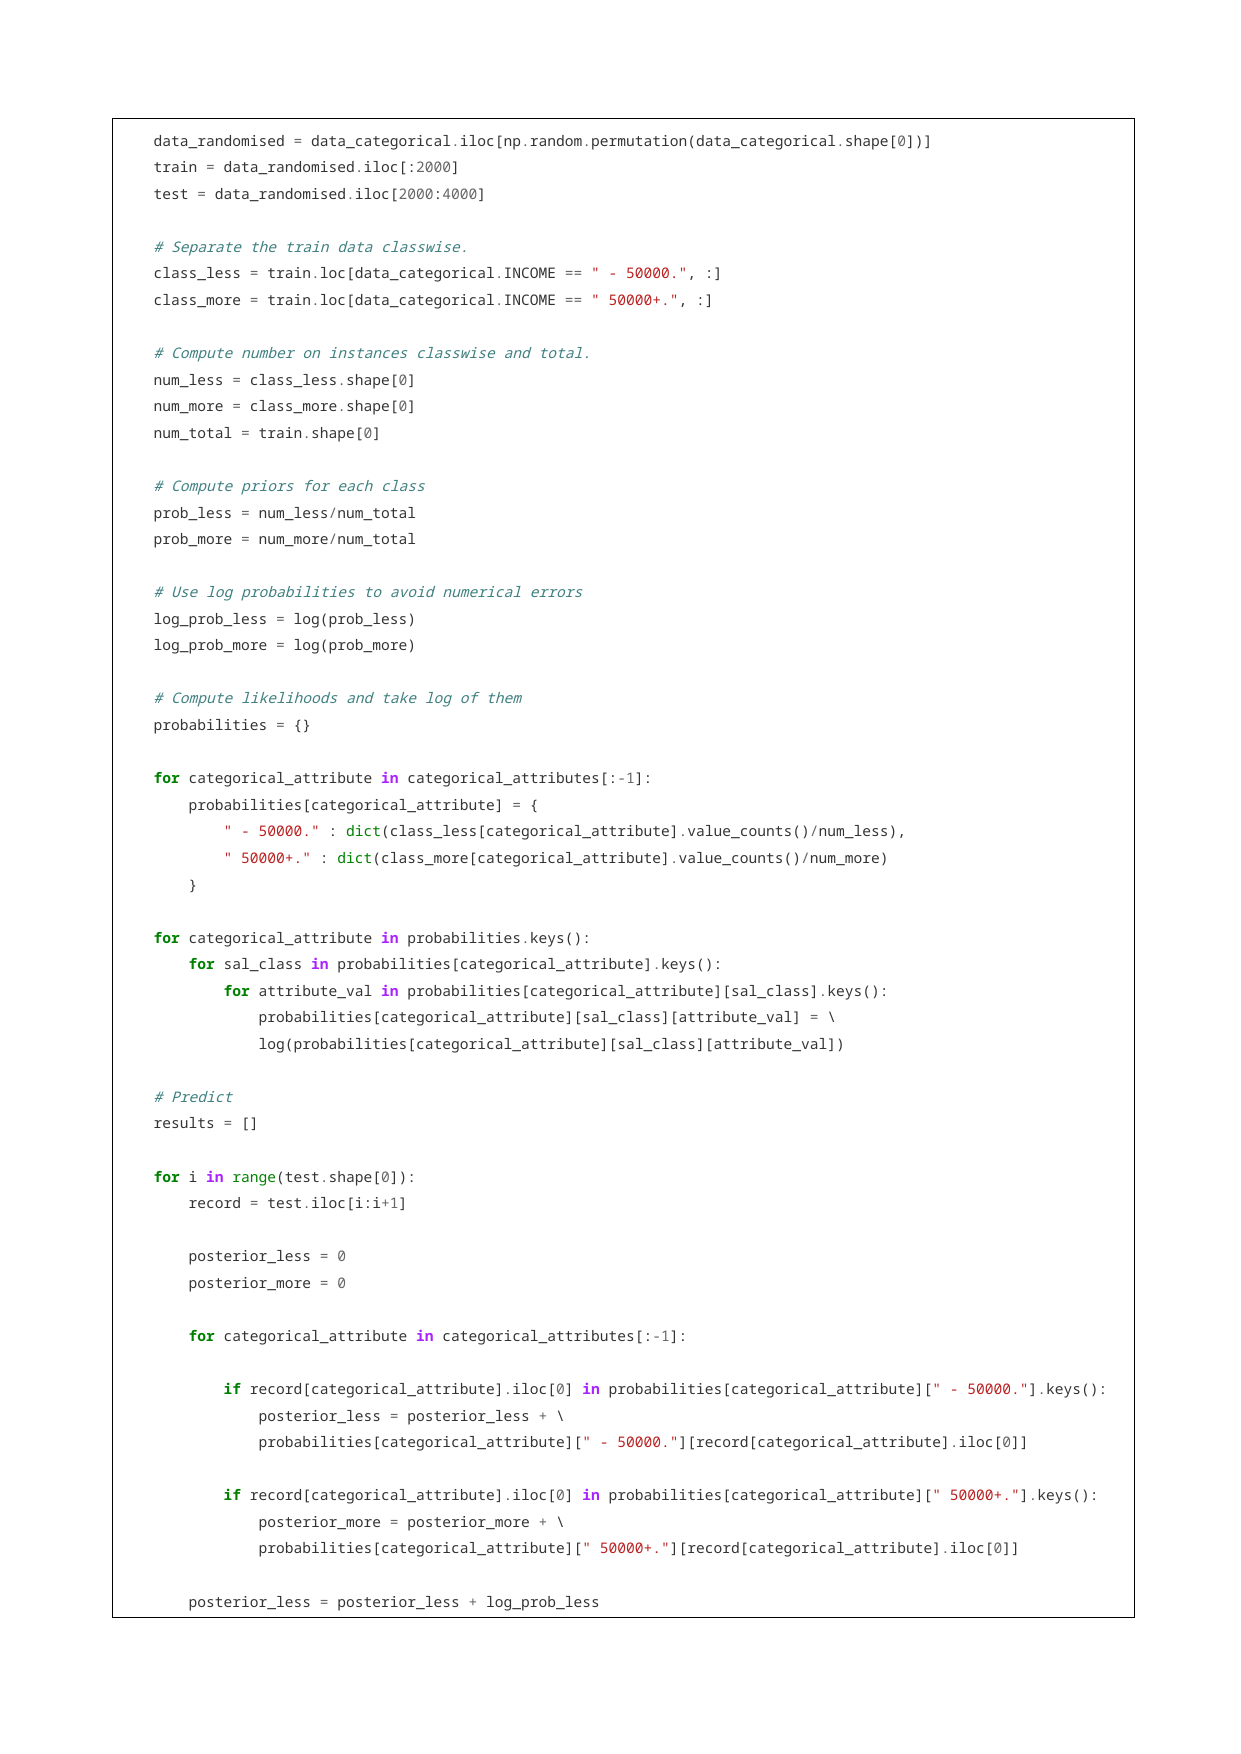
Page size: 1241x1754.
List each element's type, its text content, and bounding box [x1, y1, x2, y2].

table_cell data_randomised = data_categorical.iloc[np.random.permutation(data_categorical.shape[0])] train = data_randomised.iloc[:2000] test = data_randomised.iloc[2000:4000] # Separate the train data classwise. class_less = train.loc[data_categorical.INCOME == " - 50000.", :] class_more = train.loc[data_categorical.INCOME == " 50000+.", :] # Compute number on instances classwise and total. num_less = class_less.shape[0] num_more = class_more.shape[0] num_total = train.shape[0] # Compute priors for each class prob_less = num_less/num_total prob_more = num_more/num_total # Use log probabilities to avoid numerical errors log_prob_less = log(prob_less) log_prob_more = log(prob_more) # Compute likelihoods and take log of them probabilities = {} for categorical_attribute in categorical_attributes[:-1]: probabilities[categorical_attribute] = { " - 50000." : dict(class_less[categorical_attribute].value_counts()/num_less), " 50000+." : dict(class_more[categorical_attribute].value_counts()/num_more) } for categorical_attribute in probabilities.keys(): for sal_class in probabilities[categorical_attribute].keys(): for attribute_val in probabilities[categorical_attribute][sal_class].keys(): probabilities[categorical_attribute][sal_class][attribute_val] = \ log(probabilities[categorical_attribute][sal_class][attribute_val]) # Predict results = [] for i in range(test.shape[0]): record = test.iloc[i:i+1] posterior_less = 0 posterior_more = 0 for categorical_attribute in categorical_attributes[:-1]: if record[categorical_attribute].iloc[0] in probabilities[categorical_attribute][" - 50000."].keys(): posterior_less = posterior_less + \ probabilities[categorical_attribute][" - 50000."][record[categorical_attribute].iloc[0]] if record[categorical_attribute].iloc[0] in probabilities[categorical_attribute][" 50000+."].keys(): posterior_more = posterior_more + \ probabilities[categorical_attribute][" 50000+."][record[categorical_attribute].iloc[0]] posterior_less = posterior_less + log_prob_less [113, 119, 1134, 1617]
